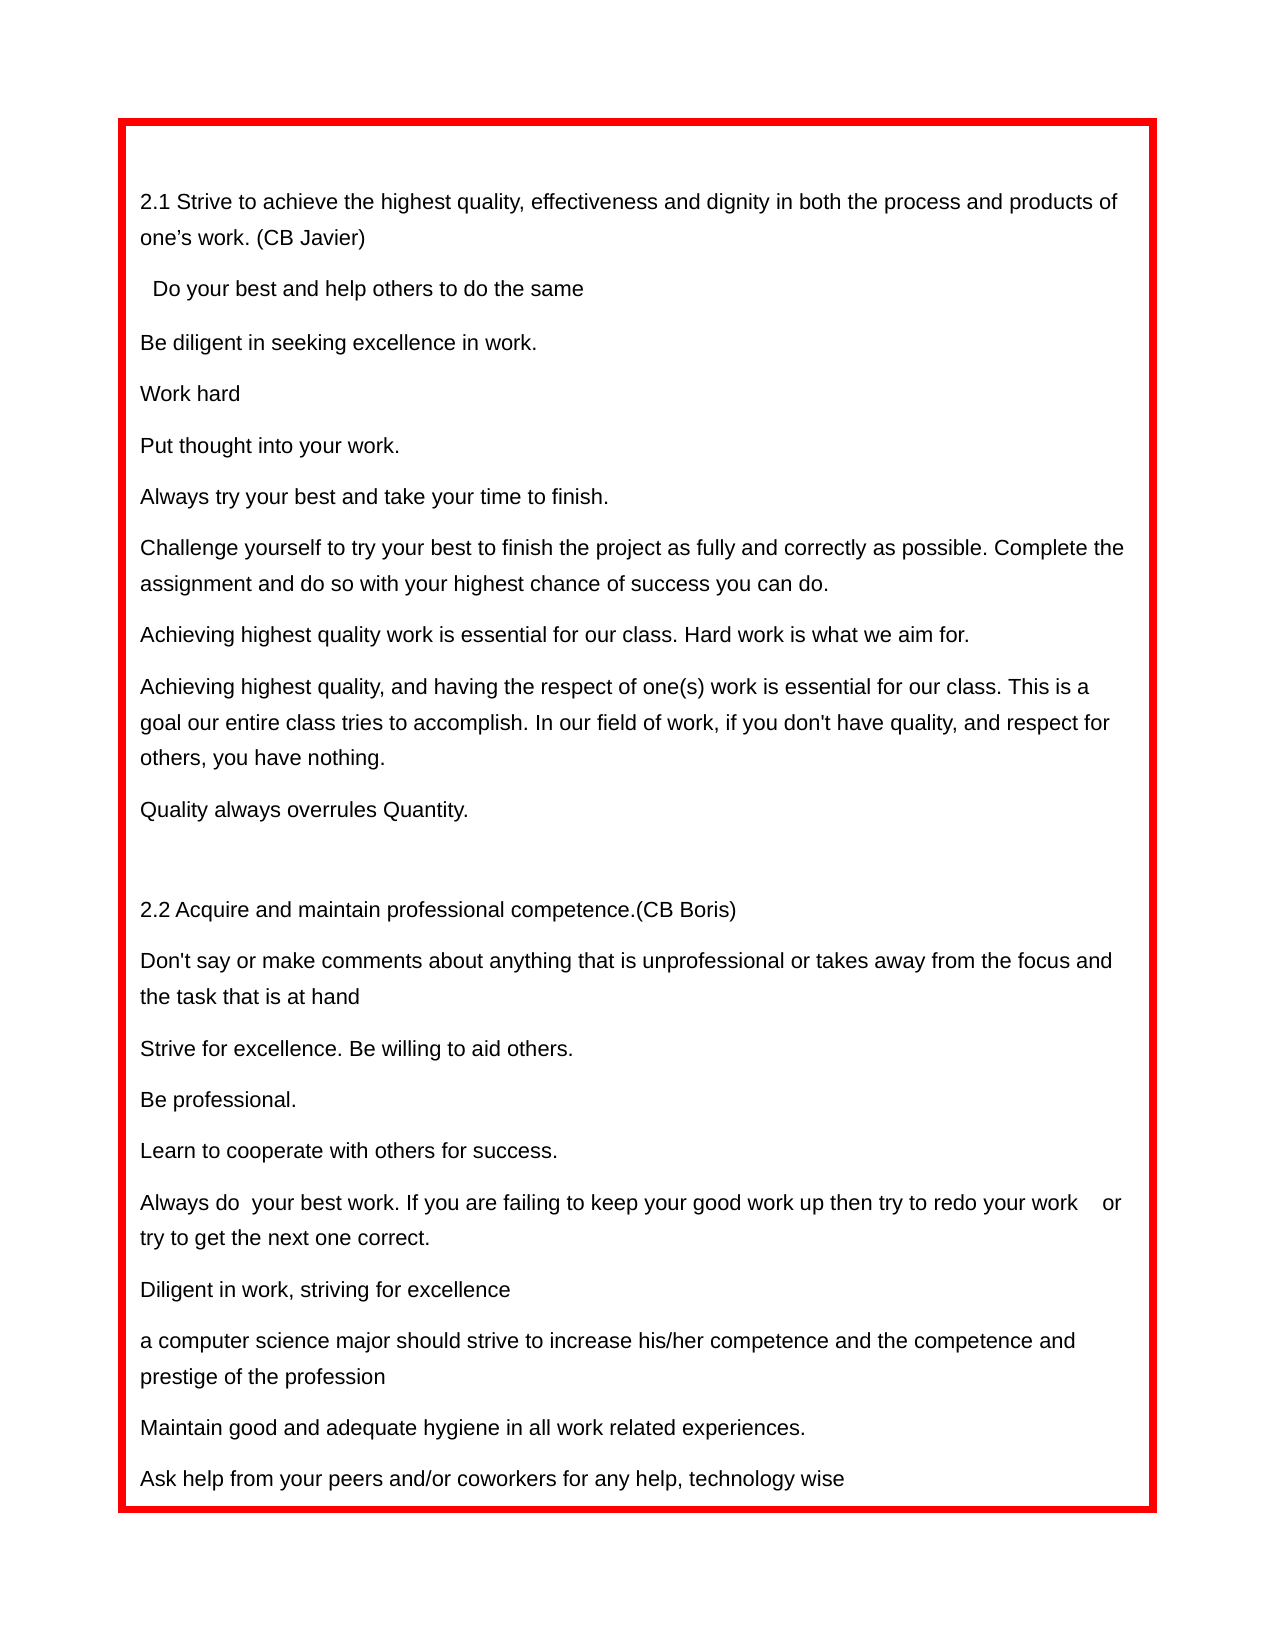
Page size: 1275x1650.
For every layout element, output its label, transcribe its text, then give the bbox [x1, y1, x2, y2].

text Always try your best and take your time to finish. [126, 462, 1149, 509]
text Always do your best work. If you are failing to keep your good work up then try to redo your work or try to get the next one correct. [126, 1168, 1149, 1250]
text Learn to cooperate with others for success. [126, 1116, 1149, 1163]
text Achieving highest quality work is essential for our class. Hard work is what we aim for. [126, 600, 1149, 647]
text Maintain good and adequate hygiene in all work related experiences. [126, 1393, 1149, 1440]
text a computer science major should strive to increase his/her competence and the competence and prestige of the profession [126, 1306, 1149, 1389]
text Strive for excellence. Be willing to aid others. [126, 1013, 1149, 1061]
text Be professional. [126, 1065, 1149, 1112]
text 2.1 Strive to achieve the highest quality, effectiveness and dignity in both the process and products of one’s work. (CB Javier) [126, 167, 1149, 250]
text Don't say or make comments about anything that is unprofessional or takes away from the focus and the task that is at hand [126, 926, 1149, 1009]
text Challenge yourself to try your best to finish the project as fully and correctly as possible. Complete the assignment and do so with your highest chance of success you can do. [126, 513, 1149, 596]
text Achieving highest quality, and having the respect of one(s) work is essential for our class. This is a goal our entire class tries to accomplish. In our field of work, if you don't have quality, and respect for others, you have nothing. [126, 652, 1149, 770]
text Put thought into your work. [126, 411, 1149, 458]
text 2.2 Acquire and maintain professional competence.(CB Boris) [126, 875, 1149, 922]
text Ask help from your peers and/or coworkers for any help, technology wise [126, 1444, 1149, 1506]
text Quality always overrules Quantity. [126, 774, 1149, 822]
text Be diligent in seeking excellence in work. [126, 308, 1149, 355]
text Diligent in work, striving for excellence [126, 1255, 1149, 1302]
text Do your best and help others to do the same [126, 254, 1149, 303]
text Work hard [126, 359, 1149, 406]
